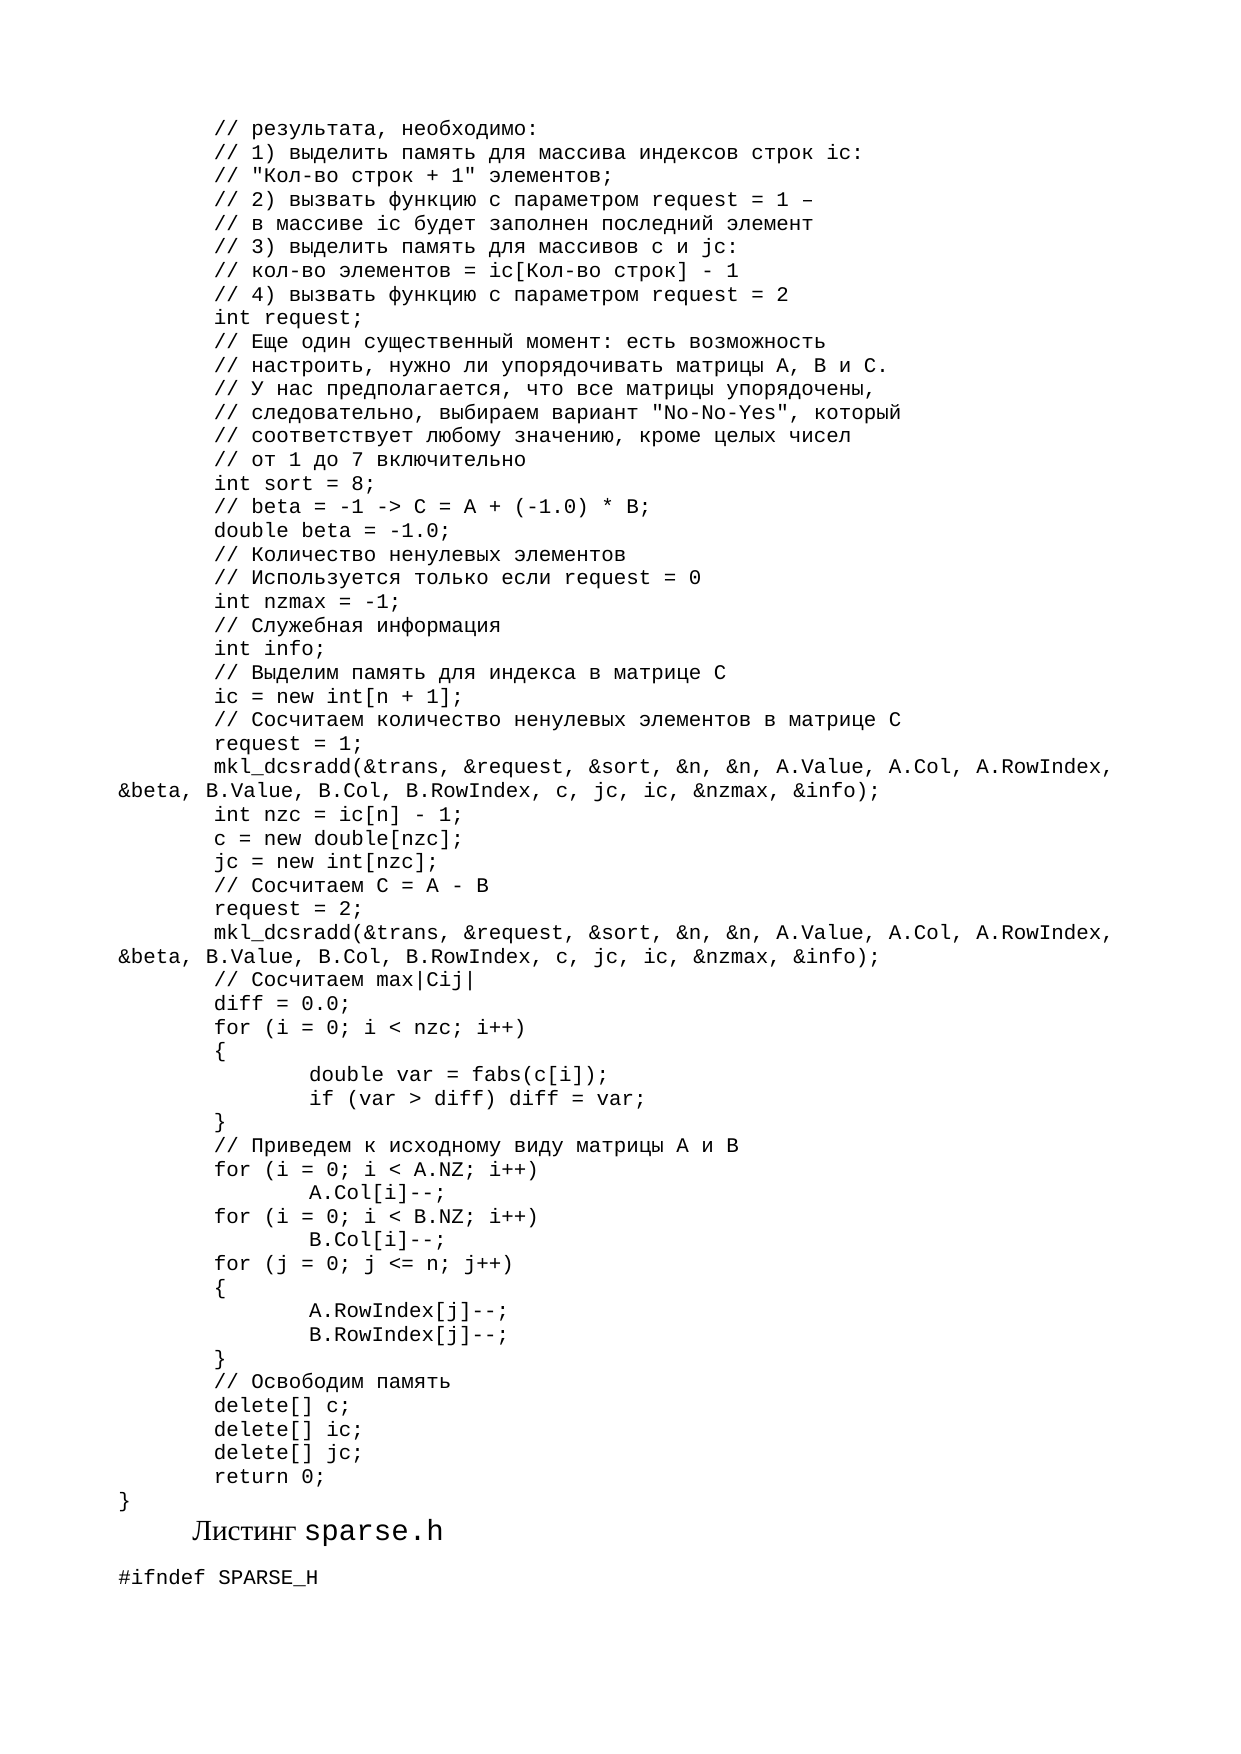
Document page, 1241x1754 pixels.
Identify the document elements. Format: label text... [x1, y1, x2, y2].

text } [118, 1489, 1122, 1513]
text // 1) выделить память для массива индексов строк ic: [118, 142, 1122, 165]
text double beta = -1.0; [118, 520, 1122, 544]
text jc = new int[nzc]; [118, 851, 1122, 875]
text // Освободим память [118, 1371, 1122, 1395]
text int request; [118, 307, 1122, 331]
text // 2) вызвать функцию с параметром request = 1 – [118, 189, 1122, 213]
text for (j = 0; j <= n; j++) [118, 1253, 1122, 1277]
text int nzmax = -1; [118, 591, 1122, 615]
text // результата, необходимо: [118, 118, 1122, 142]
text } [118, 1348, 1122, 1371]
text // Выделим память для индекса в матрице C [118, 662, 1122, 686]
text // 4) вызвать функцию с параметром request = 2 [118, 284, 1122, 307]
text // 3) выделить память для массивов c и jc: [118, 236, 1122, 260]
text // Сосчитаем max|Cij| [118, 969, 1122, 993]
text return 0; [118, 1466, 1122, 1489]
text // Еще один существенный момент: есть возможность [118, 331, 1122, 354]
text // "Кол-во строк + 1" элементов; [118, 165, 1122, 189]
text int nzc = ic[n] - 1; [118, 804, 1122, 827]
text // У нас предполагается, что все матрицы упорядочены, [118, 378, 1122, 402]
text { [118, 1277, 1122, 1300]
text for (i = 0; i < B.NZ; i++) [118, 1206, 1122, 1229]
text request = 2; [118, 898, 1122, 922]
text for (i = 0; i < A.NZ; i++) [118, 1158, 1122, 1182]
text delete[] ic; [118, 1419, 1122, 1442]
text ic = new int[n + 1]; [118, 686, 1122, 709]
text // настроить, нужно ли упорядочивать матрицы A, B и C. [118, 354, 1122, 378]
text int sort = 8; [118, 473, 1122, 496]
text } [118, 1111, 1122, 1135]
text for (i = 0; i < nzc; i++) [118, 1017, 1122, 1040]
text Листинг sparse.h [118, 1513, 1122, 1549]
text B.RowIndex[j]--; [118, 1324, 1122, 1348]
text diff = 0.0; [118, 993, 1122, 1017]
text if (var > diff) diff = var; [118, 1088, 1122, 1111]
text mkl_dcsradd(&trans, &request, &sort, &n, &n, A.Value, A.Col, A.RowIndex, &beta, B.Value, B.Col, B.RowIndex, c, jc, ic, &nzmax, &info); [118, 757, 1122, 804]
text // Сосчитаем C = A - B [118, 875, 1122, 898]
text mkl_dcsradd(&trans, &request, &sort, &n, &n, A.Value, A.Col, A.RowIndex, &beta, B.Value, B.Col, B.RowIndex, c, jc, ic, &nzmax, &info); [118, 922, 1122, 969]
text // следовательно, выбираем вариант "No-No-Yes", который [118, 402, 1122, 426]
text // в массиве ic будет заполнен последний элемент [118, 213, 1122, 236]
text // beta = -1 -> C = A + (-1.0) * B; [118, 496, 1122, 520]
text // Используется только если request = 0 [118, 567, 1122, 591]
text // соответствует любому значению, кроме целых чисел [118, 426, 1122, 449]
text // Количество ненулевых элементов [118, 544, 1122, 567]
text A.RowIndex[j]--; [118, 1300, 1122, 1324]
text // Приведем к исходному виду матрицы A и B [118, 1135, 1122, 1158]
text { [118, 1040, 1122, 1064]
text delete[] c; [118, 1395, 1122, 1419]
text // от 1 до 7 включительно [118, 449, 1122, 473]
text int info; [118, 638, 1122, 662]
text request = 1; [118, 733, 1122, 757]
text A.Col[i]--; [118, 1182, 1122, 1206]
text // Служебная информация [118, 615, 1122, 638]
text // Сосчитаем количество ненулевых элементов в матрице C [118, 709, 1122, 733]
text B.Col[i]--; [118, 1229, 1122, 1253]
text double var = fabs(c[i]); [118, 1064, 1122, 1088]
text #ifndef SPARSE_H [118, 1567, 1122, 1591]
text // кол-во элементов = ic[Кол-во строк] - 1 [118, 260, 1122, 284]
text delete[] jc; [118, 1442, 1122, 1466]
text c = new double[nzc]; [118, 827, 1122, 851]
